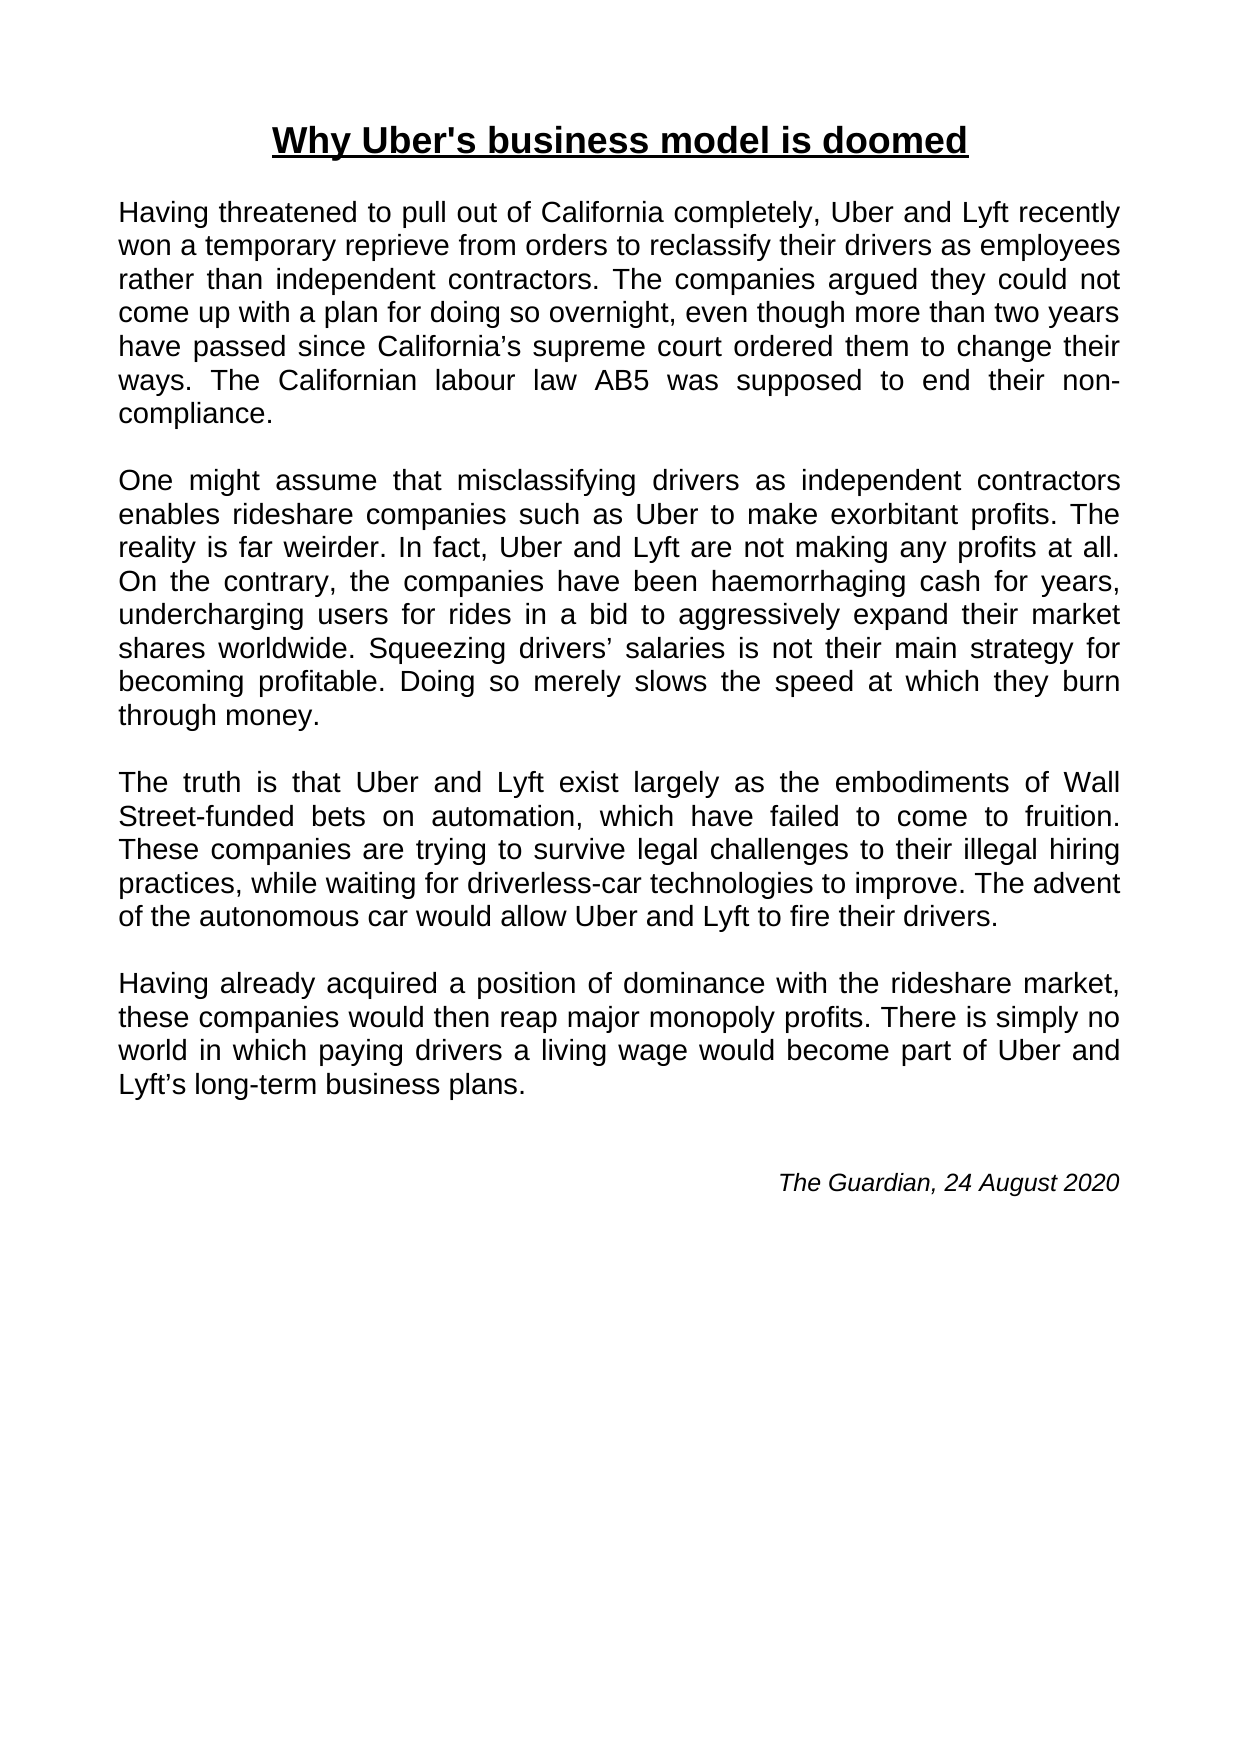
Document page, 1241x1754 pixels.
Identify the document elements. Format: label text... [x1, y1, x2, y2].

text Having threatened to pull out of California completely, Uber and Lyft recently won a temporary reprieve from orders to reclassify their drivers as employees rather than independent contractors. The companies argued they could not come up with a plan for doing so overnight, even though more than two years have passed since California’s supreme court ordered them to change their ways. The Californian labour law AB5 was supposed to end their non- compliance. [118, 195, 1122, 429]
text Why Uber's business model is doomed [118, 118, 1122, 161]
text The Guardian, 24 August 2020 [118, 1167, 1122, 1196]
text Having already acquired a position of dominance with the rideshare market, these companies would then reap major monopoly profits. There is simply no world in which paying drivers a living wage would become part of Uber and Lyft’s long-term business plans. [118, 966, 1122, 1100]
text The truth is that Uber and Lyft exist largely as the embodiments of Wall Street-funded bets on automation, which have failed to come to fruition. These companies are trying to survive legal challenges to their illegal hiring practices, while waiting for driverless-car technologies to improve. The advent of the autonomous car would allow Uber and Lyft to fire their drivers. [118, 765, 1122, 933]
text One might assume that misclassifying drivers as independent contractors enables rideshare companies such as Uber to make exorbitant profits. The reality is far weirder. In fact, Uber and Lyft are not making any profits at all. On the contrary, the companies have been haemorrhaging cash for years, undercharging users for rides in a bid to aggressively expand their market shares worldwide. Squeezing drivers’ salaries is not their main strategy for becoming profitable. Doing so merely slows the speed at which they burn through money. [118, 463, 1122, 731]
